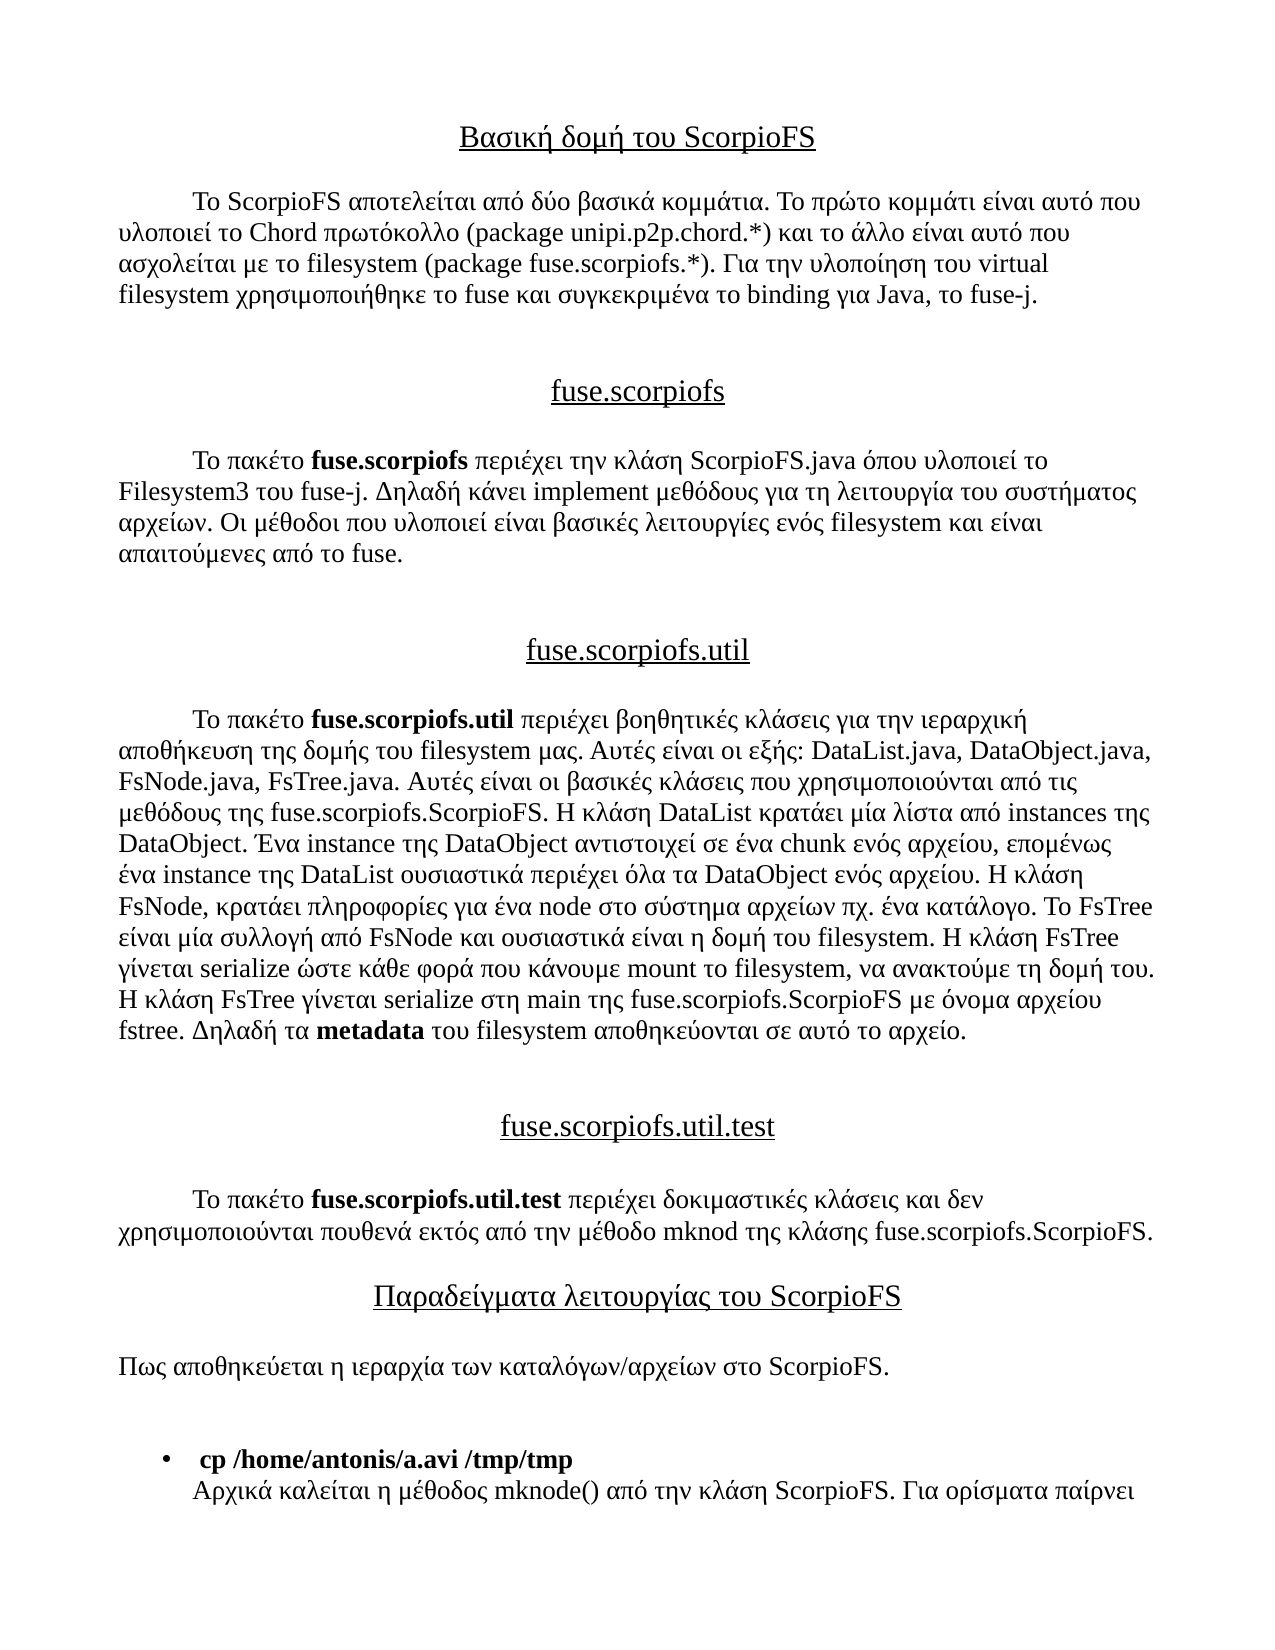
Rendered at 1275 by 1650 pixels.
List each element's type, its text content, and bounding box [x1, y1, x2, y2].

text Το πακέτο fuse.scorpiofs.util.test περιέχει δοκιμαστικές κλάσεις και δεν χρησιμοποιούνται πουθενά εκτός από την μέθοδο mknod της κλάσης fuse.scorpiofs.ScorpioFS. [118, 1179, 1157, 1247]
text Παραδείγματα λειτουργίας του ScorpioFS [118, 1278, 1157, 1314]
text Το ScorpioFS αποτελείται από δύο βασικά κομμάτια. Το πρώτο κομμάτι είναι αυτό που υλοποιεί το Chord πρωτόκολλο (package unipi.p2p.chord.*) και το άλλο είναι αυτό που ασχολείται με το filesystem (package fuse.scorpiofs.*). Για την υλοποίηση του virtual filesystem χρησιμοποιήθηκε το fuse και συγκεκριμένα το binding για Java, το fuse-j. [118, 185, 1157, 310]
text Το πακέτο fuse.scorpiofs περιέχει την κλάση ScorpioFS.java όπου υλοποιεί το Filesystem3 του fuse-j. Δηλαδή κάνει implement μεθόδους για τη λειτουργία του συστήματος αρχείων. Οι μέθοδοι που υλοποιεί είναι βασικές λειτουργίες ενός filesystem και είναι απαιτούμενες από το fuse. [118, 444, 1157, 568]
text Το πακέτο fuse.scorpiofs.util περιέχει βοηθητικές κλάσεις για την ιεραρχική αποθήκευση της δομής του filesystem μας. Αυτές είναι οι εξής: DataList.java, DataObject.java, FsNode.java, FsTree.java. Αυτές είναι οι βασικές κλάσεις που χρησιμοποιούνται από τις μεθόδους της fuse.scorpiofs.ScorpioFS. Η κλάση DataList κρατάει μία λίστα από instances της DataObject. Ένα instance της DataObject αντιστοιχεί σε ένα chunk ενός αρχείου, επομένως ένα instance της DataList ουσιαστικά περιέχει όλα τα DataObject ενός αρχείου. Η κλάση FsNode, κρατάει πληροφορίες για ένα node στο σύστημα αρχείων πχ. ένα κατάλογο. Το FsTree είναι μία συλλογή από FsNode και ουσιαστικά είναι η δομή του filesystem. Η κλάση FsTree γίνεται serialize ώστε κάθε φορά που κάνουμε mount το filesystem, να ανακτούμε τη δομή του. Η κλάση FsTree γίνεται serialize στη main της fuse.scorpiofs.ScorpioFS με όνομα αρχείου fstree. Δηλαδή τα metadata του filesystem αποθηκεύονται σε αυτό το αρχείο. [118, 703, 1157, 1045]
text fuse.scorpiofs.util [118, 631, 1157, 667]
text Πως αποθηκεύεται η ιεραρχία των καταλόγων/αρχείων στο ScorpioFS. [118, 1349, 1157, 1381]
text fuse.scorpiofs [118, 372, 1157, 408]
list cp /home/antonis/a.avi /tmp/tmp [162, 1443, 1157, 1474]
text fuse.scorpiofs.util.test [118, 1108, 1157, 1143]
text Αρχικά καλείται η μέθοδος mknode() από την κλάση ScorpioFS. Για ορίσματα παίρνει [118, 1474, 1157, 1505]
text Βασική δομή του ScorpioFS [118, 118, 1157, 154]
